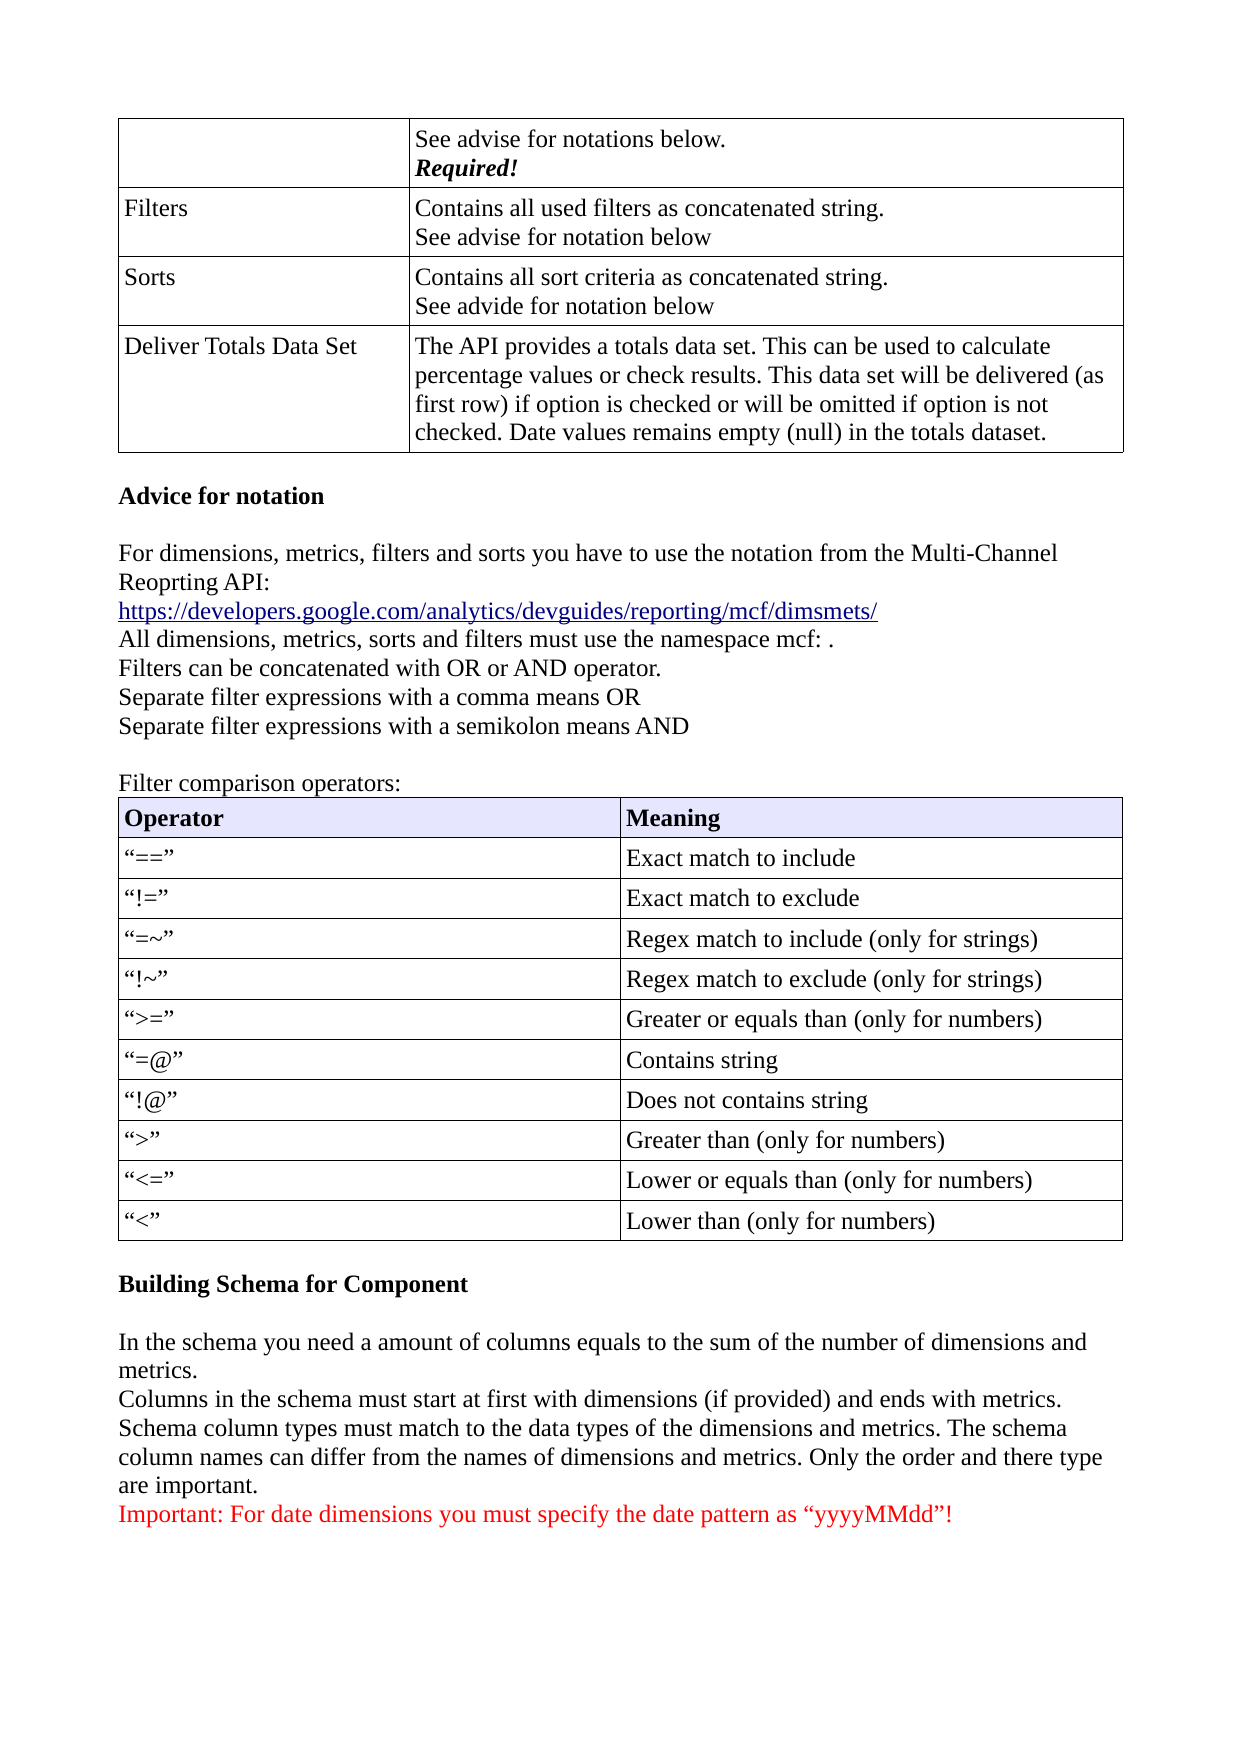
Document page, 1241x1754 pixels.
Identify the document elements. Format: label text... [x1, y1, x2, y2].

table_cell Sorts [119, 257, 409, 325]
text Columns in the schema must start at first with dimensions (if provided) and ends with metrics. [118, 1384, 1122, 1413]
table_cell Contains string [621, 1040, 1122, 1079]
table_cell “>=” [119, 1000, 620, 1039]
table_cell Exact match to exclude [621, 879, 1122, 918]
text Separate filter expressions with a comma means OR [118, 682, 1122, 711]
table_cell Contains all used filters as concatenated string. See advise for notation below [410, 188, 1123, 256]
text https://developers.google.com/analytics/devguides/reporting/mcf/dimsmets/ [118, 596, 1122, 624]
table_cell “=~” [119, 919, 620, 958]
table_cell [119, 119, 409, 187]
table_cell “==” [119, 838, 620, 878]
table_cell See advise for notations below. Required! [410, 119, 1123, 187]
text Schema column types must match to the data types of the dimensions and metrics. The schema column names can differ from the names of dimensions and metrics. Only the order and there type are important. [118, 1413, 1122, 1499]
table_cell Does not contains string [621, 1080, 1122, 1119]
table_cell Regex match to include (only for strings) [621, 919, 1122, 958]
table_header Meaning [621, 798, 1122, 837]
table_cell “=@” [119, 1040, 620, 1079]
table_cell “<” [119, 1201, 620, 1240]
table_cell Lower or equals than (only for numbers) [621, 1161, 1122, 1200]
text Important: For date dimensions you must specify the date pattern as “yyyyMMdd”! [118, 1499, 1122, 1528]
table_header Operator [119, 798, 620, 837]
table_cell “!=” [119, 879, 620, 918]
table_cell The API provides a totals data set. This can be used to calculate percentage values or check results. This data set will be delivered (as first row) if option is checked or will be omitted if option is not checked. Date values remains empty (null) in the totals dataset. [410, 326, 1123, 452]
text Advice for notation [118, 481, 1122, 509]
table_cell “<=” [119, 1161, 620, 1200]
table_cell Filters [119, 188, 409, 256]
table_cell Contains all sort criteria as concatenated string. See advide for notation below [410, 257, 1123, 325]
text Filter comparison operators: [118, 768, 1122, 797]
text All dimensions, metrics, sorts and filters must use the namespace mcf: . [118, 624, 1122, 653]
text For dimensions, metrics, filters and sorts you have to use the notation from the Multi-Channel Reoprting API: [118, 538, 1122, 596]
table_cell Deliver Totals Data Set [119, 326, 409, 452]
table_cell Greater or equals than (only for numbers) [621, 1000, 1122, 1039]
table_cell Greater than (only for numbers) [621, 1121, 1122, 1160]
table_cell Lower than (only for numbers) [621, 1201, 1122, 1240]
table_cell “>” [119, 1121, 620, 1160]
text In the schema you need a amount of columns equals to the sum of the number of dimensions and metrics. [118, 1327, 1122, 1384]
table_cell “!@” [119, 1080, 620, 1119]
table_cell “!~” [119, 959, 620, 998]
table_cell Regex match to exclude (only for strings) [621, 959, 1122, 998]
text Building Schema for Component [118, 1269, 1122, 1298]
table_cell Exact match to include [621, 838, 1122, 878]
text Separate filter expressions with a semikolon means AND [118, 711, 1122, 739]
text Filters can be concatenated with OR or AND operator. [118, 653, 1122, 682]
